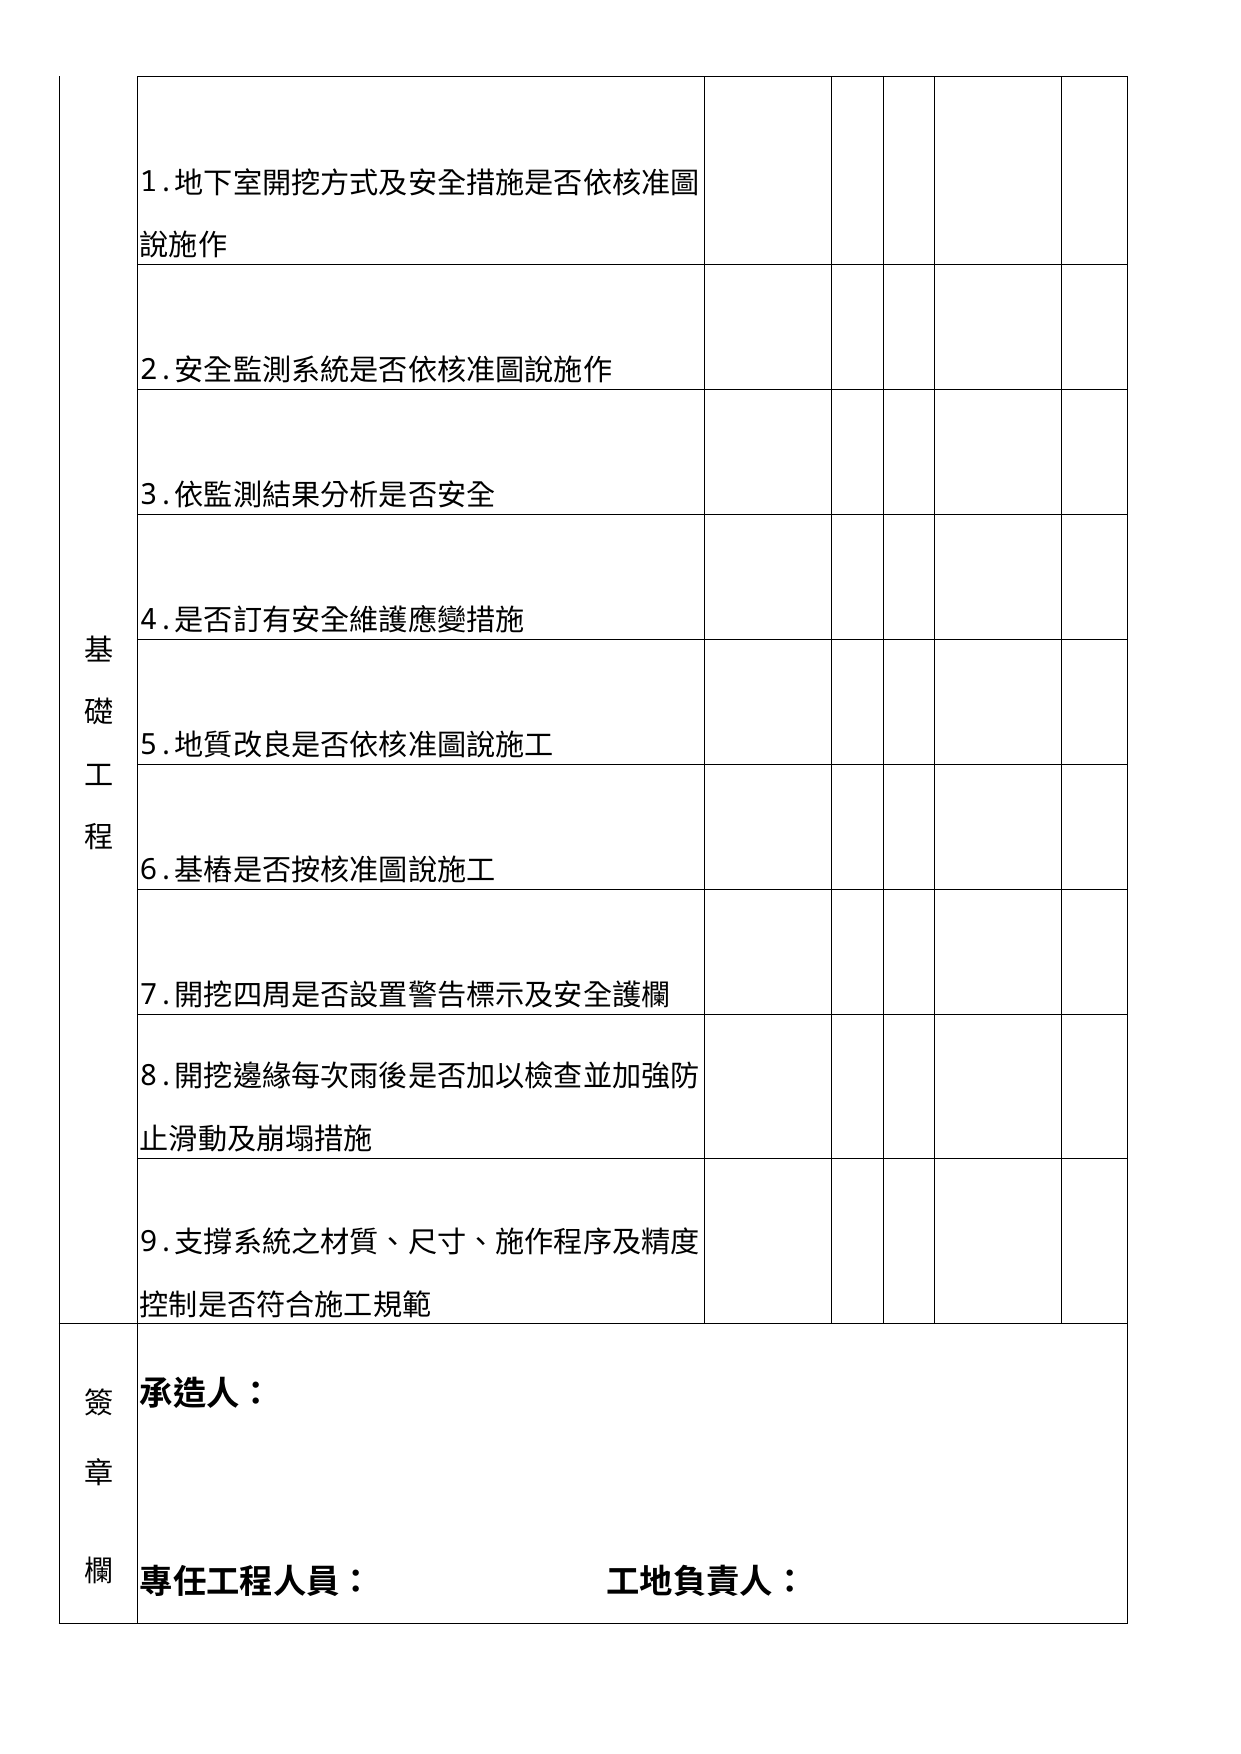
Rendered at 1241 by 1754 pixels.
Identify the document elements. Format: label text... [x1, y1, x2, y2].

table_cell 2.安全監測系統是否依核准圖說施作 [138, 265, 704, 389]
table_cell [1062, 765, 1127, 889]
table_cell [832, 640, 883, 764]
table_cell [832, 1159, 883, 1323]
table_cell [935, 515, 1061, 639]
table_cell [935, 765, 1061, 889]
table_cell [1062, 890, 1127, 1014]
table_cell 1.地下室開挖方式及安全措施是否依核准圖說施作 [138, 77, 704, 264]
table_cell 基 礎 工 程 [60, 76, 137, 1323]
table_cell [705, 640, 831, 764]
table_cell [935, 1015, 1061, 1157]
table_cell [935, 390, 1061, 514]
table_cell [935, 640, 1061, 764]
table_cell [705, 515, 831, 639]
table_cell [705, 1015, 831, 1157]
table_cell [705, 1159, 831, 1323]
table_cell [705, 765, 831, 889]
table_cell [832, 265, 883, 389]
table_cell [884, 640, 934, 764]
table_cell [832, 515, 883, 639]
table_cell [1062, 77, 1127, 264]
table_cell [705, 77, 831, 264]
table_cell [832, 890, 883, 1014]
table_cell [935, 890, 1061, 1014]
table_cell 3.依監測結果分析是否安全 [138, 390, 704, 514]
table_cell [935, 1159, 1061, 1323]
table_cell [832, 390, 883, 514]
table_cell 承造人： 專任工程人員： 工地負責人： [138, 1324, 1127, 1623]
table_cell 7.開挖四周是否設置警告標示及安全護欄 [138, 890, 704, 1014]
table_cell 9.支撐系統之材質、尺寸、施作程序及精度控制是否符合施工規範 [138, 1159, 704, 1323]
table_cell [884, 390, 934, 514]
table_cell [884, 77, 934, 264]
table_cell [935, 265, 1061, 389]
table_cell 5.地質改良是否依核准圖說施工 [138, 640, 704, 764]
table_cell [884, 265, 934, 389]
table_cell [1062, 390, 1127, 514]
table_cell [884, 1015, 934, 1157]
table_cell [705, 890, 831, 1014]
table_cell [832, 77, 883, 264]
table_cell [1062, 1159, 1127, 1323]
table_cell [1062, 515, 1127, 639]
table_cell [705, 265, 831, 389]
table_cell 4.是否訂有安全維護應變措施 [138, 515, 704, 639]
table_cell 簽 章 欄 [60, 1324, 137, 1623]
table_cell [884, 765, 934, 889]
table_cell [935, 77, 1061, 264]
table_cell 8.開挖邊緣每次雨後是否加以檢查並加強防止滑動及崩塌措施 [138, 1015, 704, 1157]
table_cell [832, 765, 883, 889]
table_cell [884, 1159, 934, 1323]
table_cell [1062, 1015, 1127, 1157]
table_cell [1062, 265, 1127, 389]
table_cell [705, 390, 831, 514]
table_cell [832, 1015, 883, 1157]
table_cell [884, 515, 934, 639]
table_cell 6.基樁是否按核准圖說施工 [138, 765, 704, 889]
table_cell [1062, 640, 1127, 764]
table_cell [884, 890, 934, 1014]
